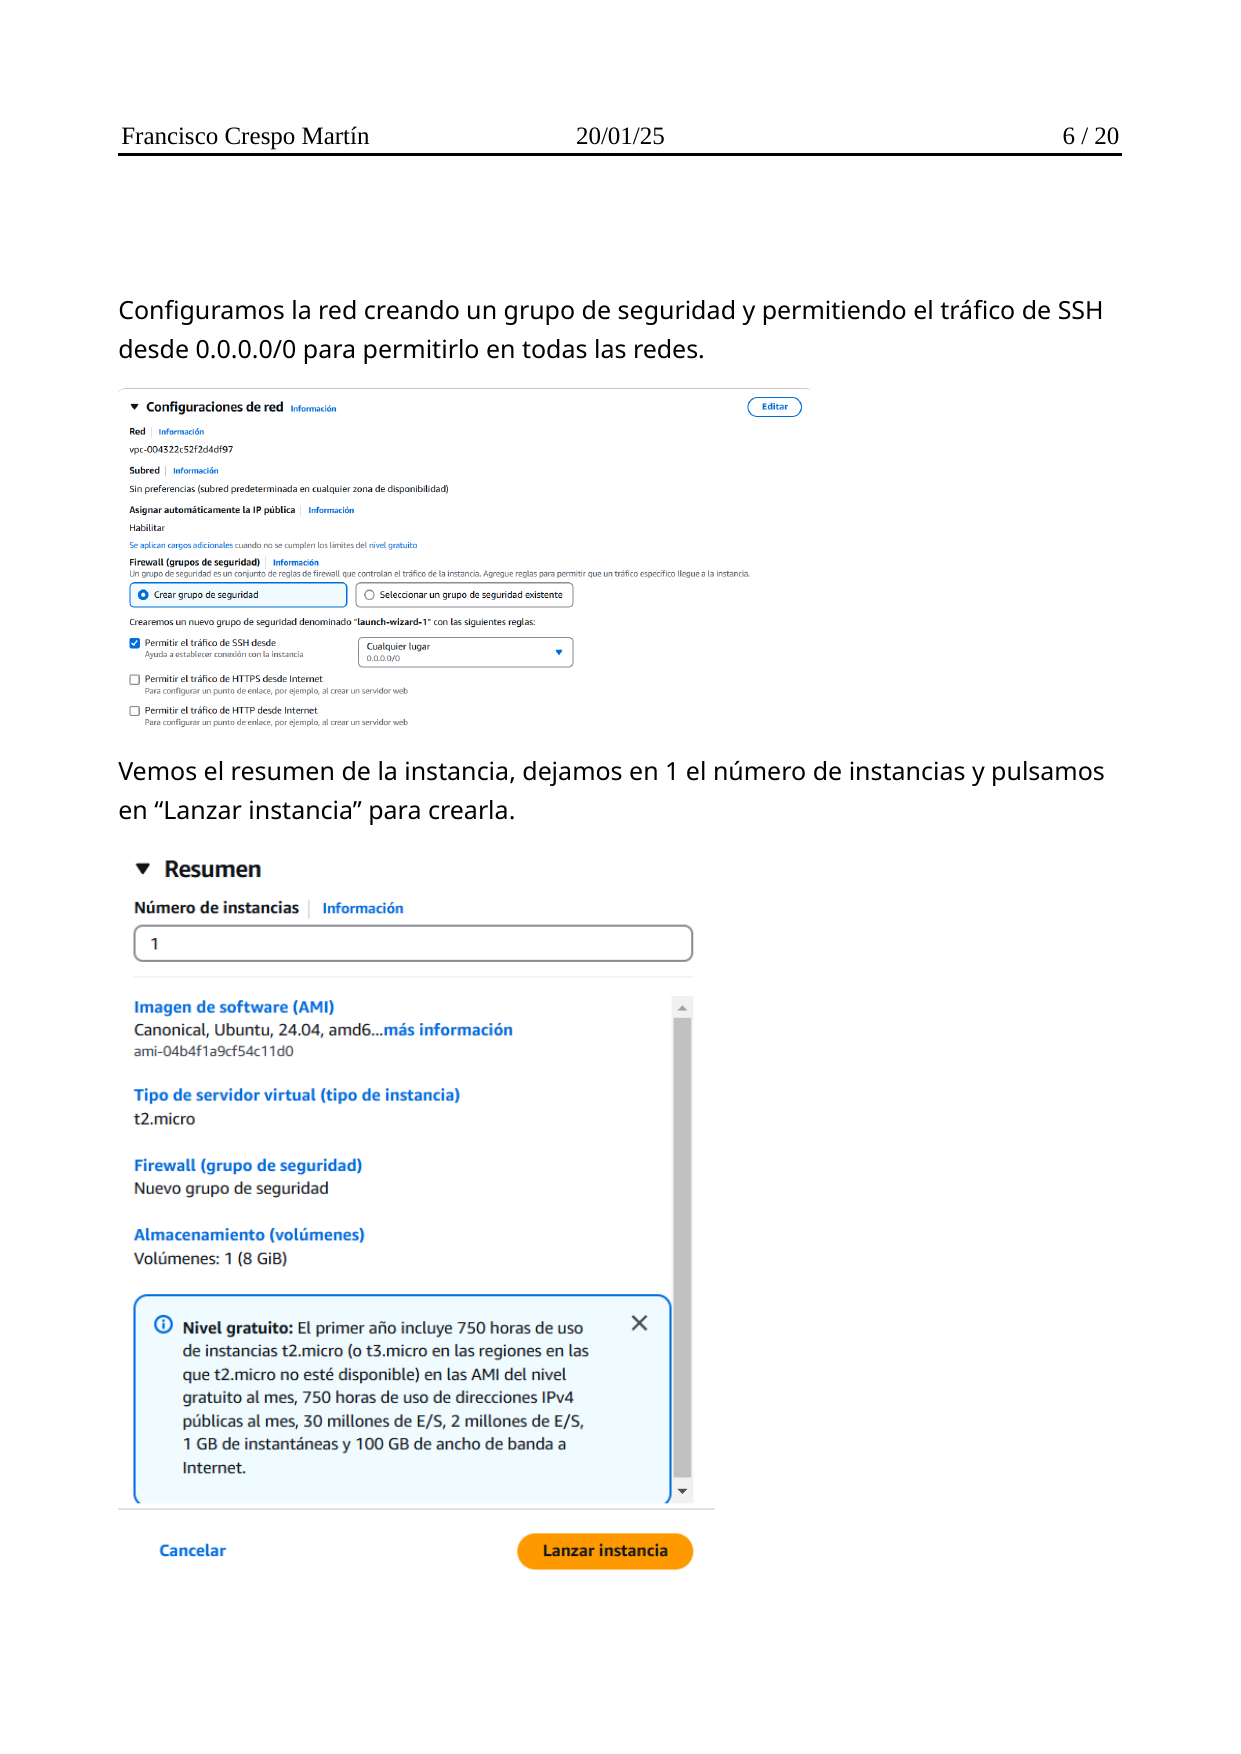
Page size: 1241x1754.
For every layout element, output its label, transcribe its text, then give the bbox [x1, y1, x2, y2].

text Configuramos la red creando un grupo de seguridad y permitiendo el tráfico de SSH desde 0.0.0.0/0 para permitirlo en todas las redes. [118, 293, 1122, 366]
text Vemos el resumen de la instancia, dejamos en 1 el número de instancias y pulsamos en “Lanzar instancia” para crearla. [118, 753, 1122, 827]
picture [118, 846, 715, 1582]
picture [118, 385, 811, 734]
